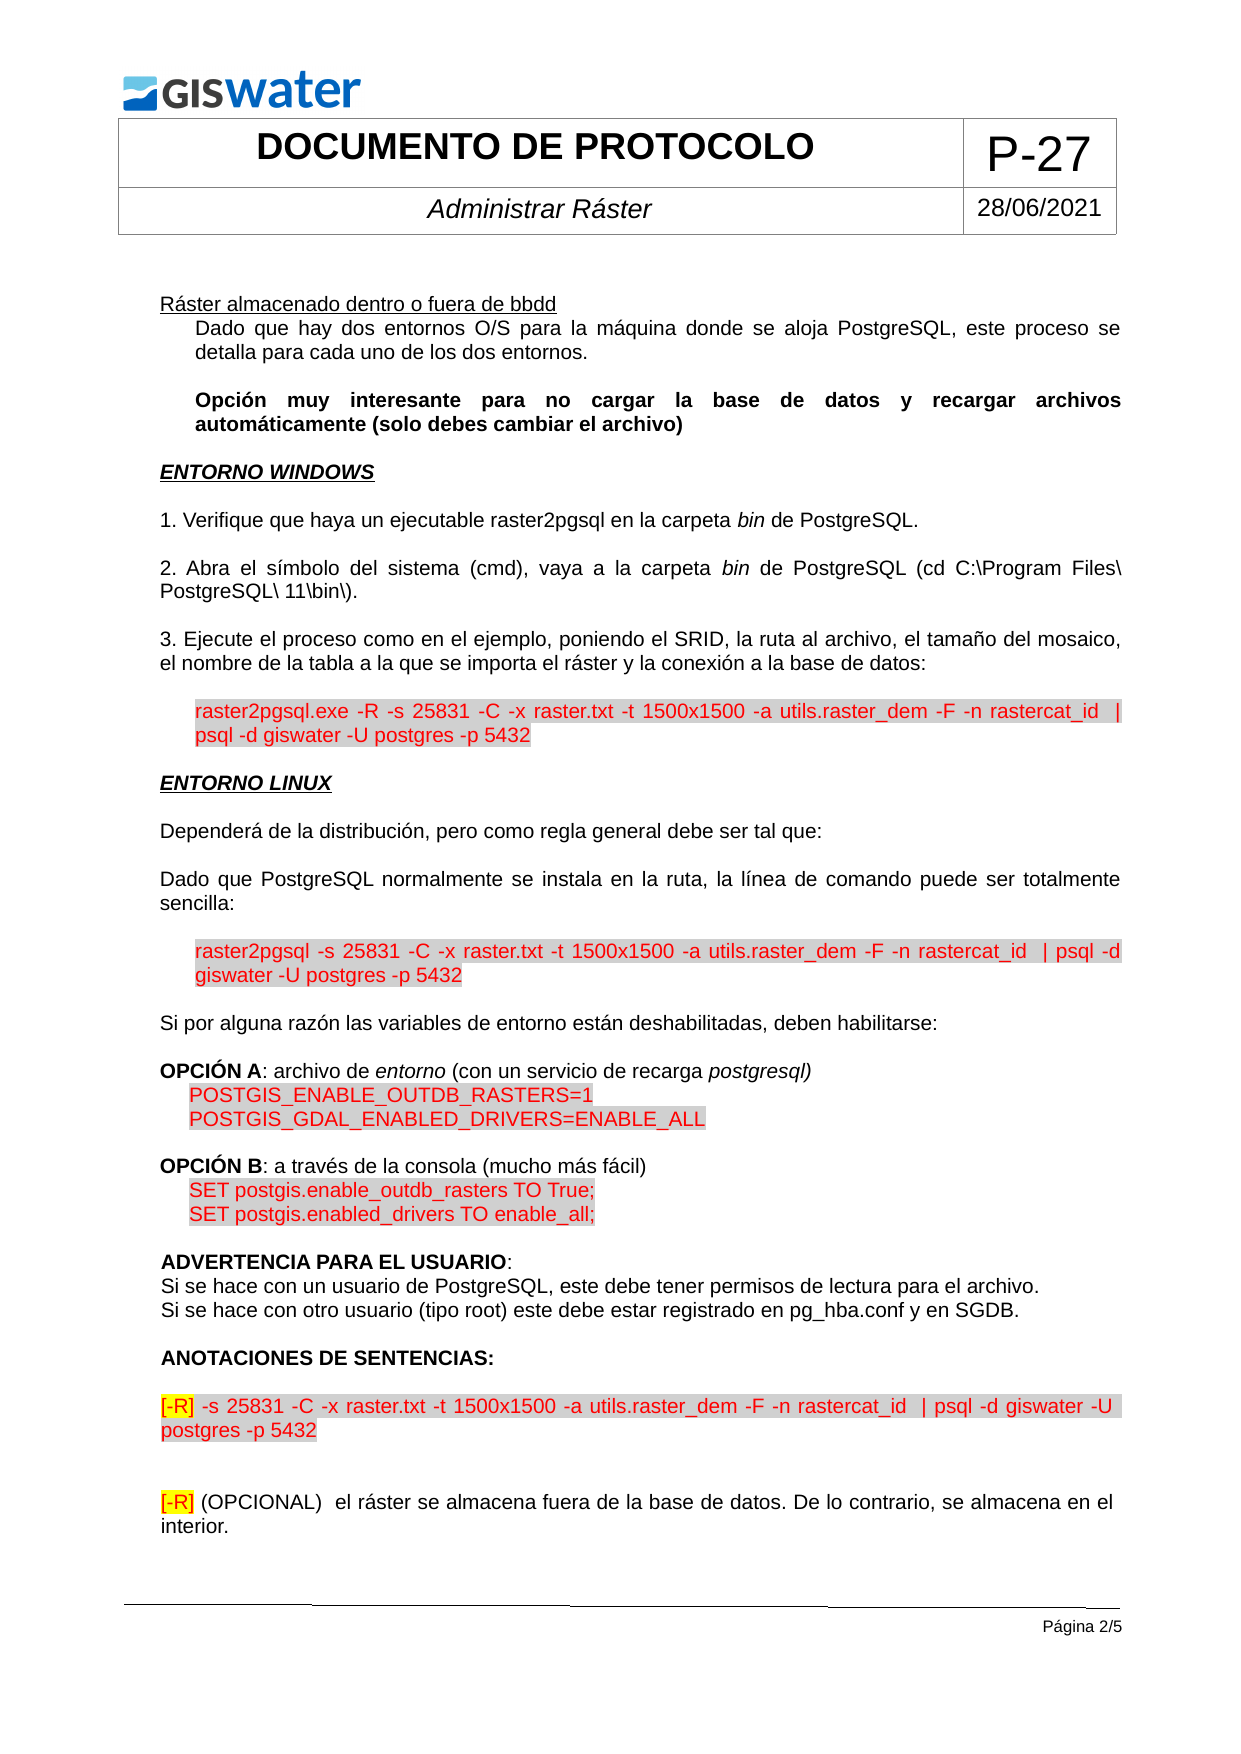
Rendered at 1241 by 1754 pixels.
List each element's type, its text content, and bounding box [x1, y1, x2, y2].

text 1. Verifique que haya un ejecutable raster2pgsql en la carpeta bin de PostgreSQL. [159, 507, 1122, 531]
text SET postgis.enable_outdb_rasters TO True; [189, 1178, 1122, 1202]
text ADVERTENCIA PARA EL USUARIO: [118, 1250, 1122, 1274]
text POSTGIS_ENABLE_OUTDB_RASTERS=1 POSTGIS_GDAL_ENABLED_DRIVERS=ENABLE_ALL [189, 1082, 1122, 1130]
text ENTORNO LINUX [159, 771, 1122, 795]
text ANOTACIONES DE SENTENCIAS: [118, 1346, 1122, 1370]
text Dependerá de la distribución, pero como regla general debe ser tal que: [159, 819, 1122, 843]
picture [119, 66, 365, 115]
text [-R] -s 25831 -C -x raster.txt -t 1500x1500 -a utils.raster_dem -F -n rastercat_id | psql -d giswater -U postgres -p 5432 [118, 1394, 1122, 1442]
text raster2pgsql -s 25831 -C -x raster.txt -t 1500x1500 -a utils.raster_dem -F -n rastercat_id | psql -d giswater -U postgres -p 5432 [195, 939, 1122, 987]
text Opción muy interesante para no cargar la base de datos y recargar archivos automáticamente (solo debes cambiar el archivo) [195, 388, 1122, 436]
text Ráster almacenado dentro o fuera de bbdd [159, 292, 1122, 316]
text [-R] (OPCIONAL) el ráster se almacena fuera de la base de datos. De lo contrario, se almacena en el interior. [118, 1490, 1122, 1538]
text 2. Abra el símbolo del sistema (cmd), vaya a la carpeta bin de PostgreSQL (cd C:\Program Files\PostgreSQL\ 11\bin\). [159, 555, 1122, 603]
text OPCIÓN B: a través de la consola (mucho más fácil) [159, 1154, 1122, 1178]
text OPCIÓN A: archivo de entorno (con un servicio de recarga postgresql) [159, 1058, 1122, 1082]
text Si se hace con un usuario de PostgreSQL, este debe tener permisos de lectura para el archivo. [118, 1274, 1122, 1298]
text Si por alguna razón las variables de entorno están deshabilitadas, deben habilitarse: [159, 1011, 1122, 1034]
text Dado que PostgreSQL normalmente se instala en la ruta, la línea de comando puede ser totalmente sencilla: [159, 867, 1122, 915]
text Si se hace con otro usuario (tipo root) este debe estar registrado en pg_hba.conf y en SGDB. [118, 1298, 1122, 1322]
text 3. Ejecute el proceso como en el ejemplo, poniendo el SRID, la ruta al archivo, el tamaño del mosaico, el nombre de la tabla a la que se importa el ráster y la conexión a la base de datos: [159, 627, 1122, 675]
text raster2pgsql.exe -R -s 25831 -C -x raster.txt -t 1500x1500 -a utils.raster_dem -F -n rastercat_id | psql -d giswater -U postgres -p 5432 [195, 699, 1122, 747]
text ENTORNO WINDOWS [159, 459, 1122, 483]
text SET postgis.enabled_drivers TO enable_all; [189, 1202, 1122, 1226]
text Dado que hay dos entornos O/S para la máquina donde se aloja PostgreSQL, este proceso se detalla para cada uno de los dos entornos. [195, 316, 1122, 364]
